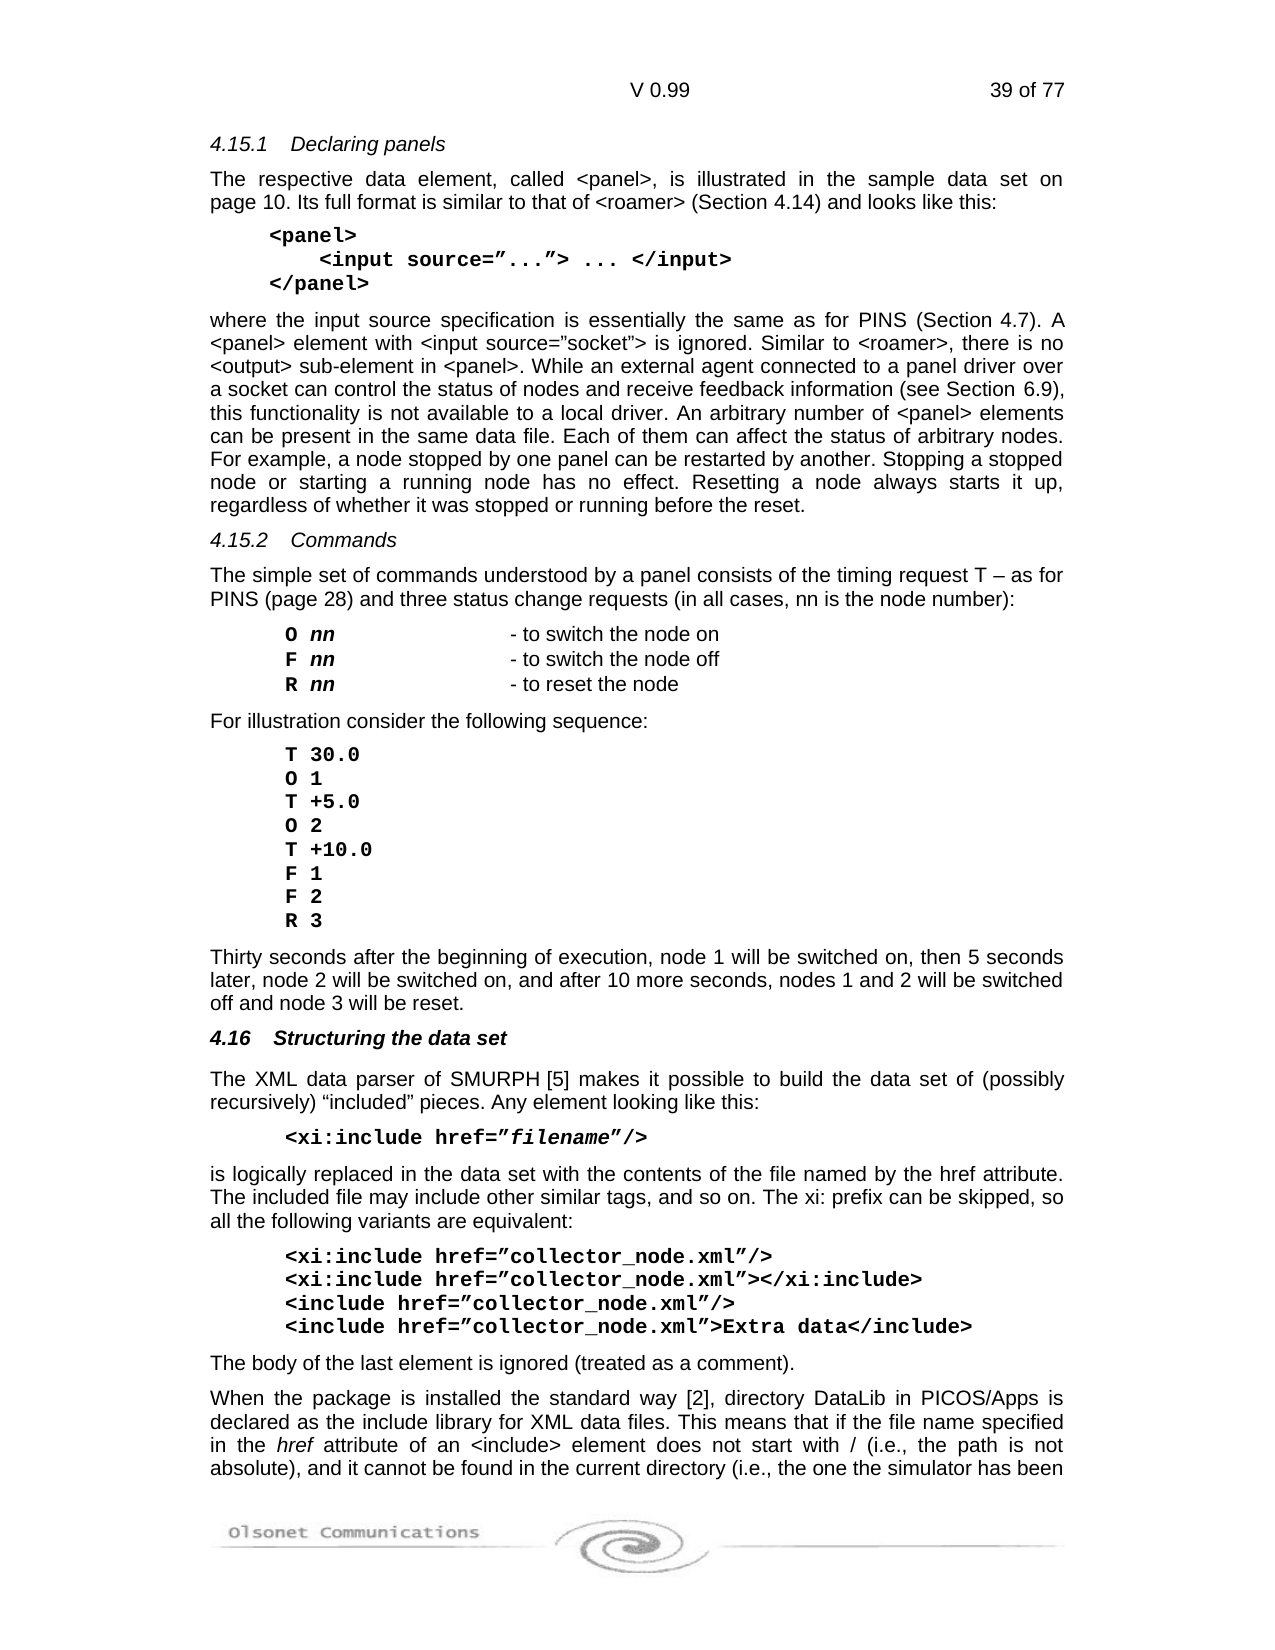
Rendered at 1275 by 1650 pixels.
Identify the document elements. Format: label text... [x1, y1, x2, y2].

text F 1 [210, 862, 1065, 886]
text F 2 [210, 886, 1065, 910]
text T +10.0 [210, 839, 1065, 862]
text <panel> [269, 225, 1065, 249]
text The respective data element, called <panel>, is illustrated in the sample data set on page 10. Its full format is similar to that of <roamer> (Section 4.14) and looks like this: [210, 167, 1065, 214]
picture [210, 1504, 1065, 1596]
subtitle Commands [210, 529, 1065, 552]
text For illustration consider the following sequence: [210, 709, 1065, 732]
text The XML data parser of SMURPH [5] makes it possible to build the data set of (possibly recursively) “included” pieces. Any element looking like this: [210, 1068, 1065, 1114]
text R 3 [210, 910, 1065, 933]
text <xi:include href=”collector_node.xml”/> [210, 1244, 1065, 1269]
text O 2 [210, 815, 1065, 839]
subtitle Declaring panels [210, 132, 1065, 155]
text Thirty seconds after the beginning of execution, node 1 will be switched on, then 5 seconds later, node 2 will be switched on, and after 10 more seconds, nodes 1 and 2 will be switched off and node 3 will be reset. [210, 945, 1065, 1015]
text <include href=”collector_node.xml”/> [210, 1293, 1065, 1317]
text </panel> [269, 273, 1065, 296]
text <include href=”collector_node.xml”>Extra data</include> [210, 1317, 1065, 1340]
text O 1 [210, 768, 1065, 792]
text <xi:include href=”filename”/> [210, 1126, 1065, 1151]
text T +5.0 [210, 792, 1065, 815]
text The simple set of commands understood by a panel consists of the timing request T – as for PINS (page 29) and three status change requests (in all cases, nn is the node number): [210, 564, 1065, 610]
text When the package is installed the standard way [2], directory DataLib in PICOS/Apps is declared as the include library for XML data files. This means that if the file name specified in the href attribute of an <include> element does not start with / (i.e., the path is not absolute), and it cannot be found in the current directory (i.e., the one the simulator has been [210, 1387, 1065, 1480]
text O nn - to switch the node on [210, 622, 1065, 647]
text <input source=”...”> ... </input> [269, 249, 1065, 273]
text <xi:include href=”collector_node.xml”></xi:include> [210, 1269, 1065, 1293]
text T 30.0 [210, 744, 1065, 768]
subtitle Structuring the data set [210, 1027, 1065, 1050]
text F nn - to switch the node off [210, 647, 1065, 672]
text R nn - to reset the node [210, 672, 1065, 697]
text is logically replaced in the data set with the contents of the file named by the href attribute. The included file may include other similar tags, and so on. The xi: prefix can be skipped, so all the following variants are equivalent: [210, 1163, 1065, 1232]
text The body of the last element is ignored (treated as a comment). [210, 1352, 1065, 1375]
text where the input source specification is essentially the same as for PINS (Section 4.7). A <panel> element with <input source=”socket”> is ignored. Similar to <roamer>, there is no <output> sub-element in <panel>. While an external agent connected to a panel driver over a socket can control the status of nodes and receive feedback information (see Section 6.9), this functionality is not available to a local driver. An arbitrary number of <panel> elements can be present in the same data file. Each of them can affect the status of arbitrary nodes. For example, a node stopped by one panel can be restarted by another. Stopping a stopped node or starting a running node has no effect. Resetting a node always starts it up, regardless of whether it was stopped or running before the reset. [210, 308, 1065, 517]
